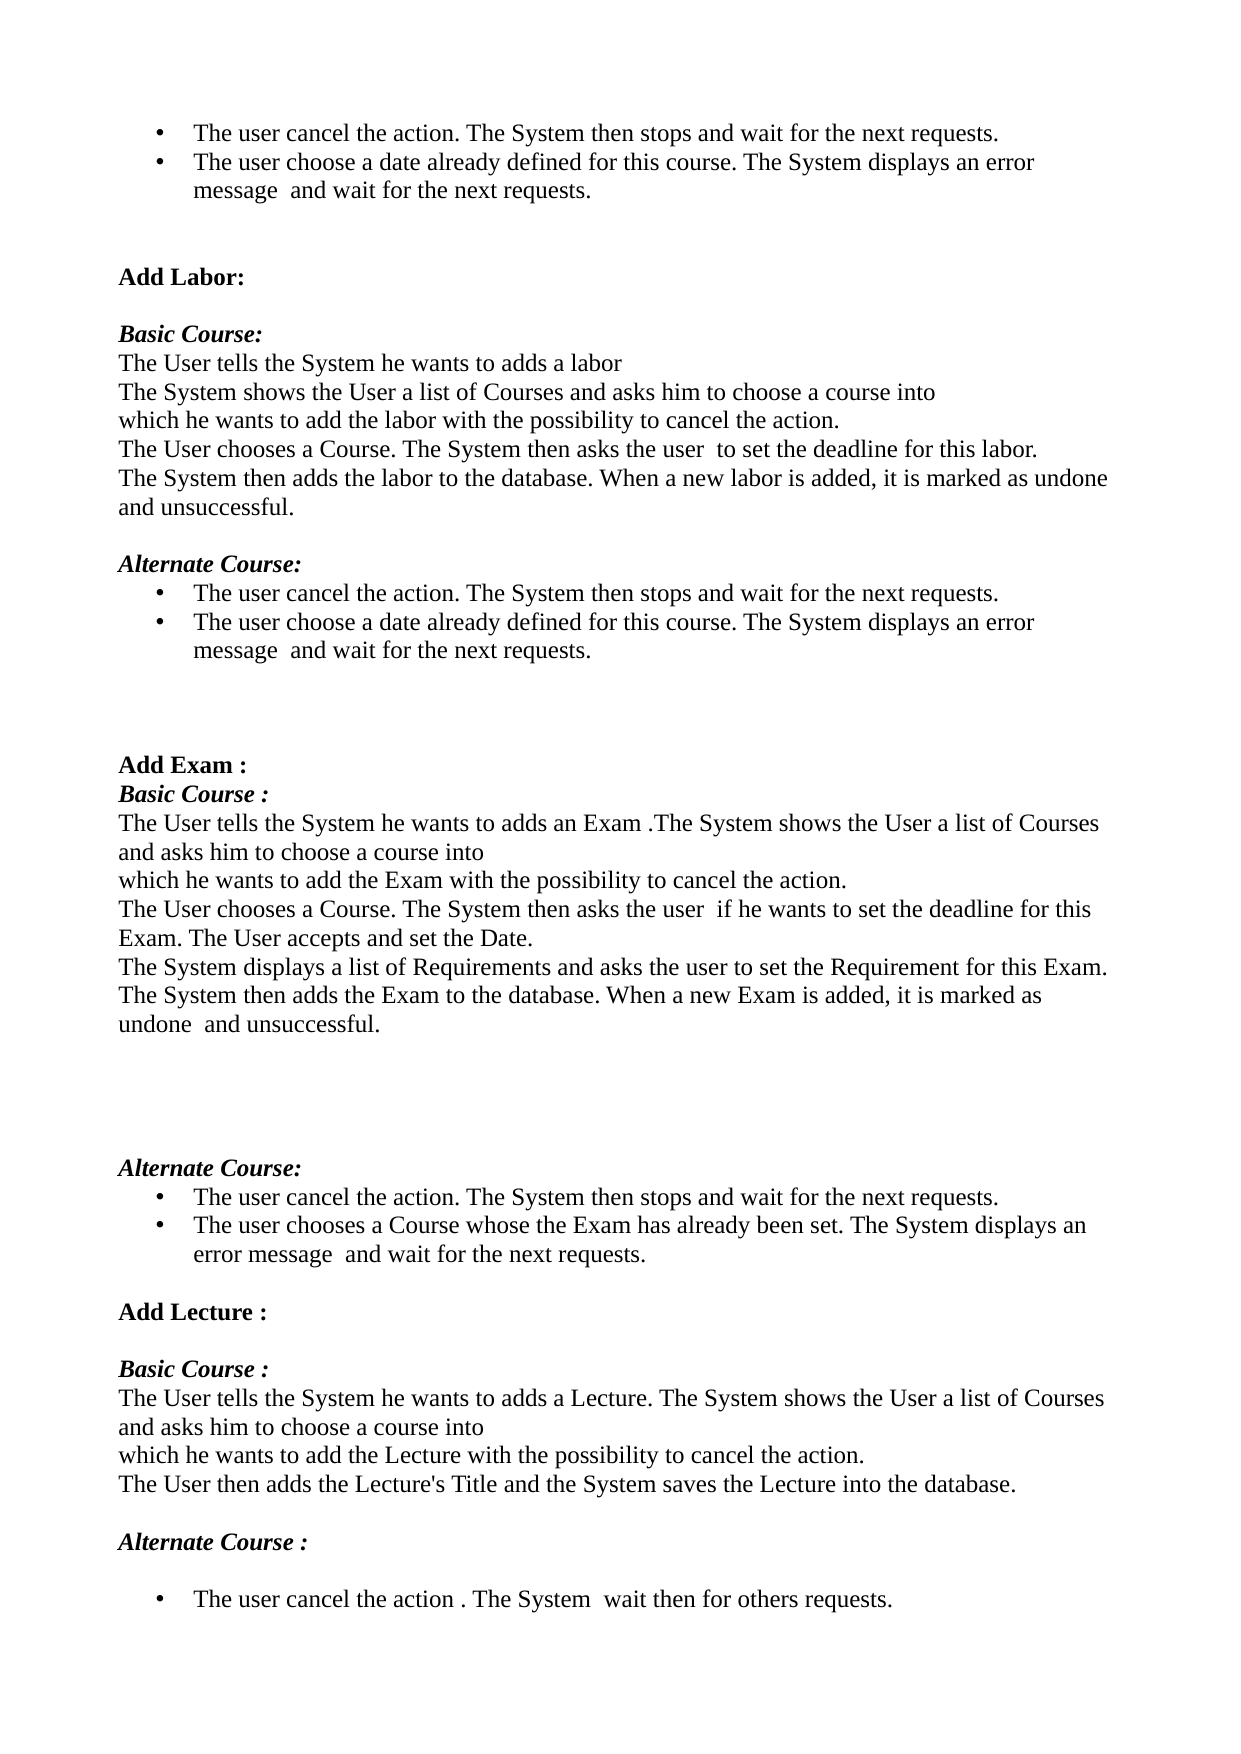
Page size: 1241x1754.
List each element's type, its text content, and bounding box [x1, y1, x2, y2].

text The User tells the System he wants to adds a labor [118, 348, 1122, 377]
list The user choose a date already defined for this course. The System displays an error message and wait for the next requests. [156, 607, 1122, 664]
text Basic Course : [118, 779, 1122, 808]
text The System then adds the labor to the database. When a new labor is added, it is marked as undone and unsuccessful. [118, 463, 1122, 521]
text Add Exam : [118, 751, 1122, 779]
text The User chooses a Course. The System then asks the user to set the deadline for this labor. [118, 434, 1122, 463]
list The user cancel the action. The System then stops and wait for the next requests. [156, 118, 1122, 147]
text which he wants to add the Lecture with the possibility to cancel the action. [118, 1441, 1122, 1469]
text Alternate Course : [118, 1527, 1122, 1556]
list The user cancel the action. The System then stops and wait for the next requests. [156, 578, 1122, 607]
text which he wants to add the labor with the possibility to cancel the action. [118, 406, 1122, 434]
text Basic Course : [118, 1354, 1122, 1383]
text The User tells the System he wants to adds an Exam .The System shows the User a list of Courses and asks him to choose a course into [118, 808, 1122, 866]
text Alternate Course: [118, 549, 1122, 578]
list The user chooses a Course whose the Exam has already been set. The System displays an error message and wait for the next requests. [156, 1211, 1122, 1268]
text Alternate Course: [118, 1153, 1122, 1182]
text The User then adds the Lecture's Title and the System saves the Lecture into the database. [118, 1469, 1122, 1498]
list The user cancel the action . The System wait then for others requests. [156, 1584, 1122, 1613]
text Basic Course: [118, 319, 1122, 348]
list The user choose a date already defined for this course. The System displays an error message and wait for the next requests. [156, 147, 1122, 204]
text which he wants to add the Exam with the possibility to cancel the action. [118, 866, 1122, 894]
text The User chooses a Course. The System then asks the user if he wants to set the deadline for this Exam. The User accepts and set the Date. [118, 894, 1122, 952]
text Add Labor: [118, 262, 1122, 291]
list The user cancel the action. The System then stops and wait for the next requests. [156, 1182, 1122, 1211]
text The System then adds the Exam to the database. When a new Exam is added, it is marked as undone and unsuccessful. [118, 981, 1122, 1038]
text The System shows the User a list of Courses and asks him to choose a course into [118, 377, 1122, 406]
text The System displays a list of Requirements and asks the user to set the Requirement for this Exam. [118, 952, 1122, 981]
text The User tells the System he wants to adds a Lecture. The System shows the User a list of Courses and asks him to choose a course into [118, 1383, 1122, 1441]
text Add Lecture : [118, 1297, 1122, 1326]
